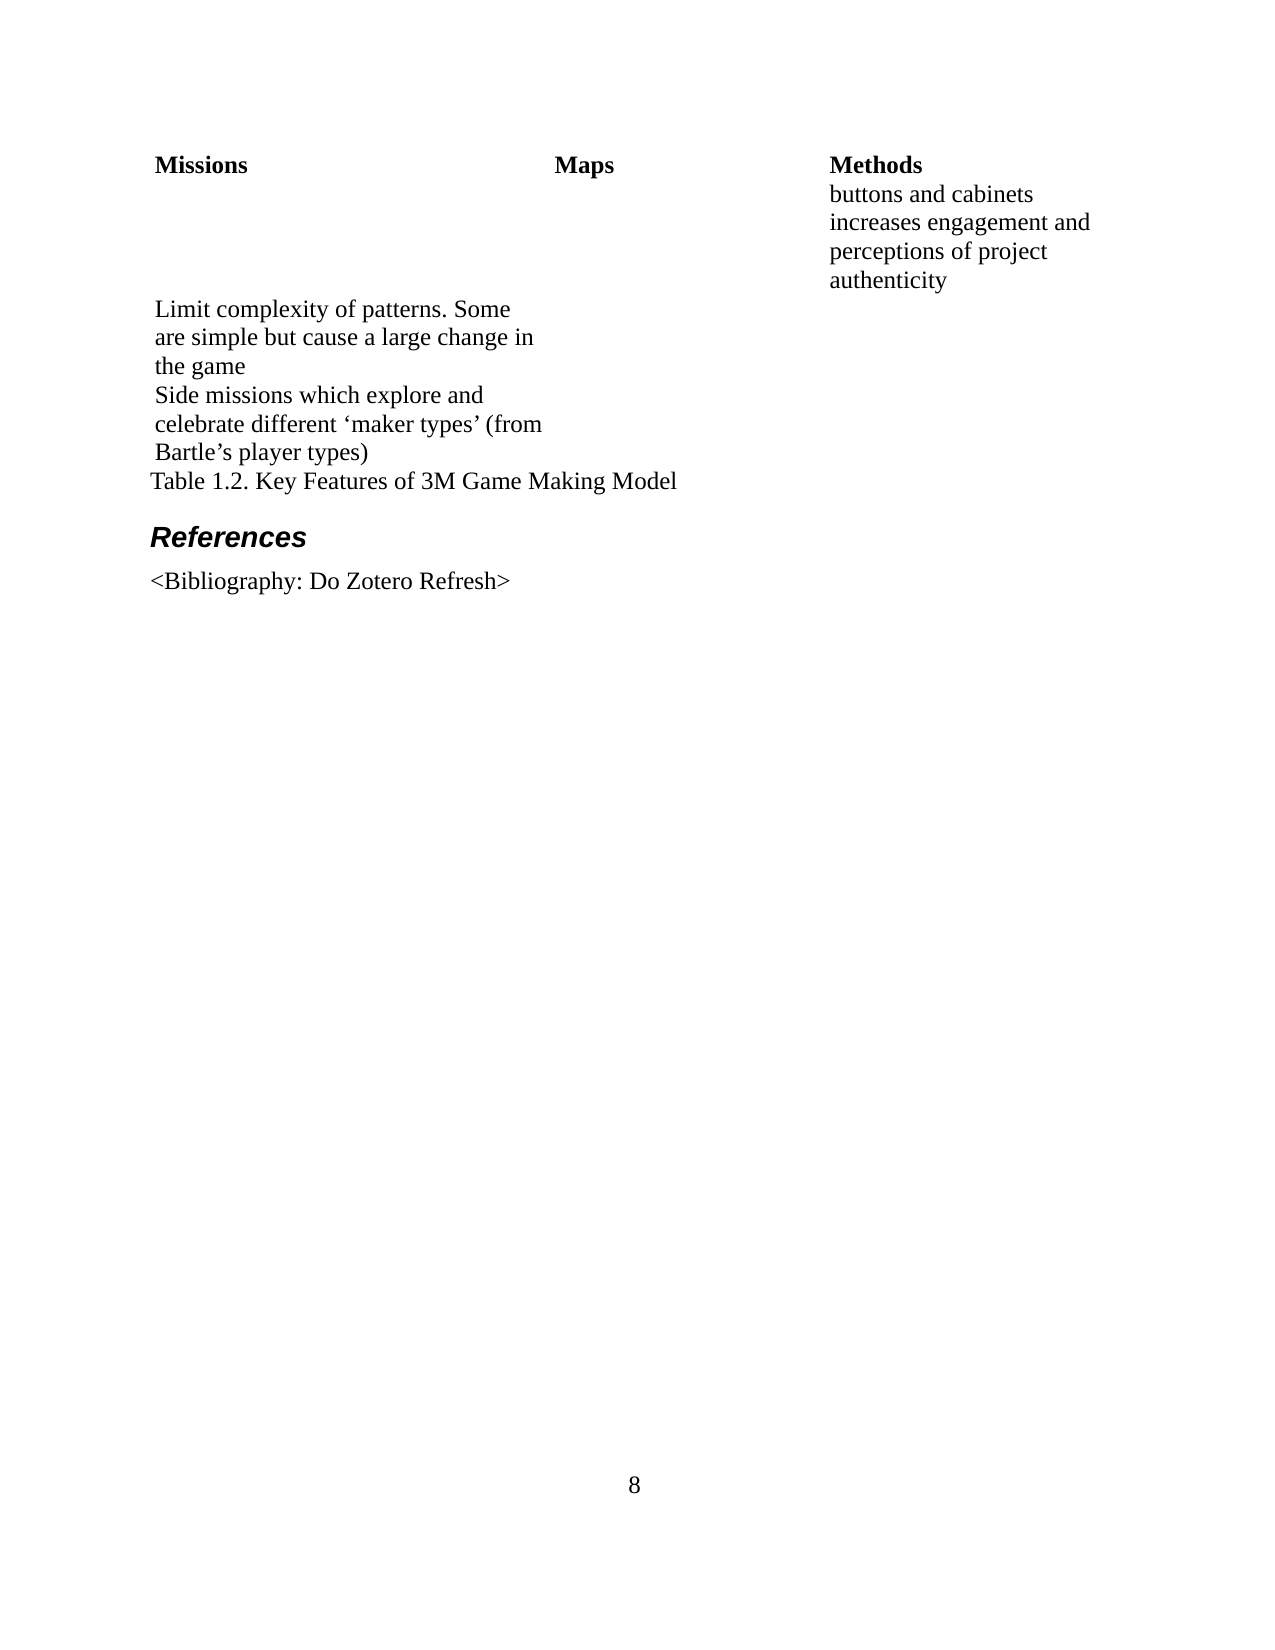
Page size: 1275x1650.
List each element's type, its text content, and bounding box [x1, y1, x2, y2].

table_cell [550, 179, 825, 294]
table_cell Side missions which explore and celebrate different ‘maker types’ (from Bartle’s player types) [150, 380, 550, 466]
table_cell Limit complexity of patterns. Some are simple but cause a large change in the game [150, 294, 550, 380]
table_header Methods [825, 150, 1125, 179]
table_header Maps [550, 150, 825, 179]
text <Bibliography: Do Zotero Refresh> [150, 566, 1125, 595]
table_cell [150, 179, 550, 294]
table_cell [825, 294, 1125, 380]
subtitle References [150, 520, 1125, 553]
table_cell [825, 380, 1125, 466]
table_cell [550, 380, 825, 466]
table_cell buttons and cabinets increases engagement and perceptions of project authenticity [825, 179, 1125, 294]
table_header Missions [150, 150, 550, 179]
table_cell [550, 294, 825, 380]
text Table 1.2. Key Features of 3M Game Making Model [150, 466, 1125, 495]
